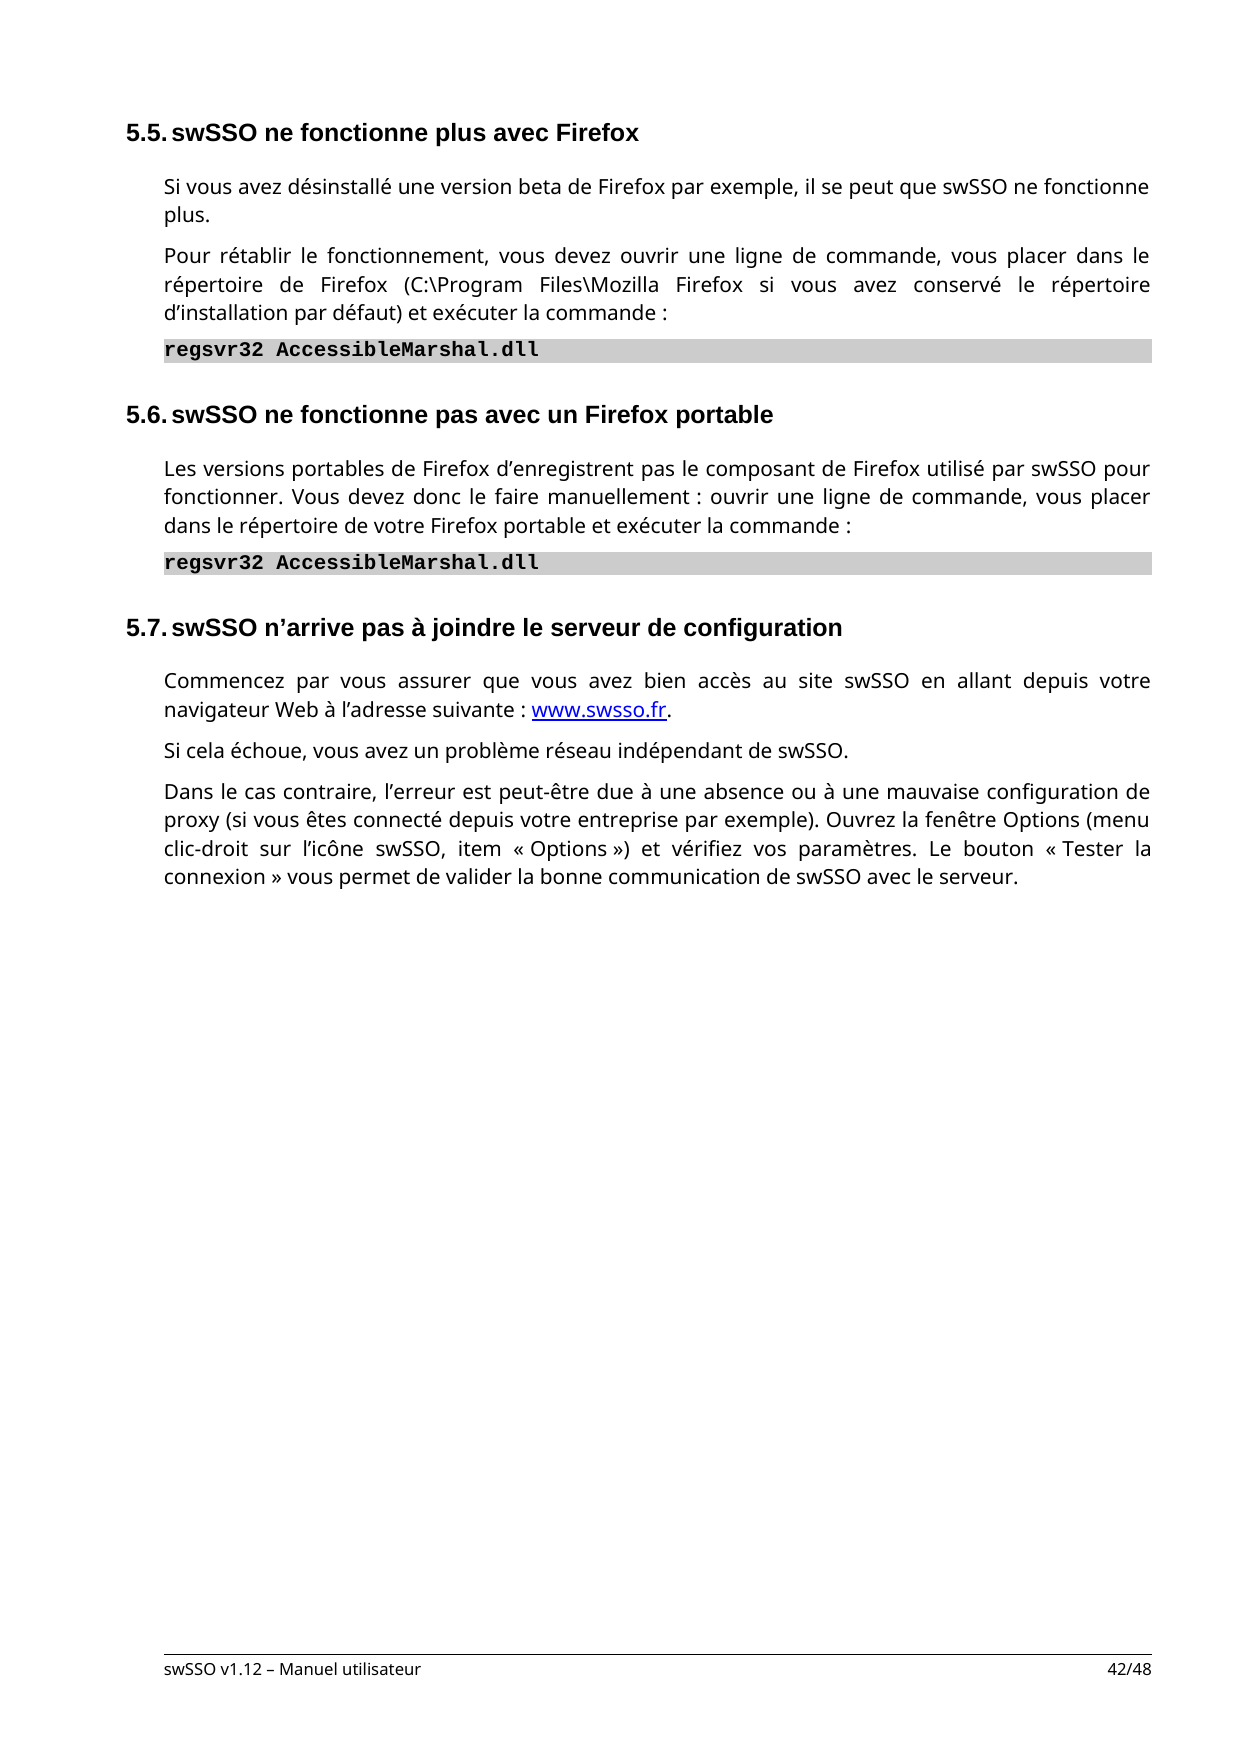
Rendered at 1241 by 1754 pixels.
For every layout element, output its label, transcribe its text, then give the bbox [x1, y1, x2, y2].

subtitle swSSO ne fonctionne plus avec Firefox [126, 118, 1152, 147]
text regsvr32 AccessibleMarshal.dll [164, 552, 1152, 575]
text Dans le cas contraire, l’erreur est peut-être due à une absence ou à une mauvaise configuration de proxy (si vous êtes connecté depuis votre entreprise par exemple). Ouvrez la fenêtre Options (menu clic-droit sur l’icône swSSO, item « Options ») et vérifiez vos paramètres. Le bouton « Tester la connexion » vous permet de valider la bonne communication de swSSO avec le serveur. [164, 777, 1152, 891]
text regsvr32 AccessibleMarshal.dll [164, 339, 1152, 363]
text Si vous avez désinstallé une version beta de Firefox par exemple, il se peut que swSSO ne fonctionne plus. [164, 172, 1152, 229]
subtitle swSSO n’arrive pas à joindre le serveur de configuration [126, 613, 1152, 642]
text Si cela échoue, vous avez un problème réseau indépendant de swSSO. [164, 736, 1152, 764]
text Commencez par vous assurer que vous avez bien accès au site swSSO en allant depuis votre navigateur Web à l’adresse suivante : www.swsso.fr. [164, 667, 1152, 723]
text Les versions portables de Firefox d’enregistrent pas le composant de Firefox utilisé par swSSO pour fonctionner. Vous devez donc le faire manuellement : ouvrir une ligne de commande, vous placer dans le répertoire de votre Firefox portable et exécuter la commande : [164, 454, 1152, 539]
subtitle swSSO ne fonctionne pas avec un Firefox portable [126, 400, 1152, 429]
text Pour rétablir le fonctionnement, vous devez ouvrir une ligne de commande, vous placer dans le répertoire de Firefox (C:\Program Files\Mozilla Firefox si vous avez conservé le répertoire d’installation par défaut) et exécuter la commande : [164, 241, 1152, 327]
